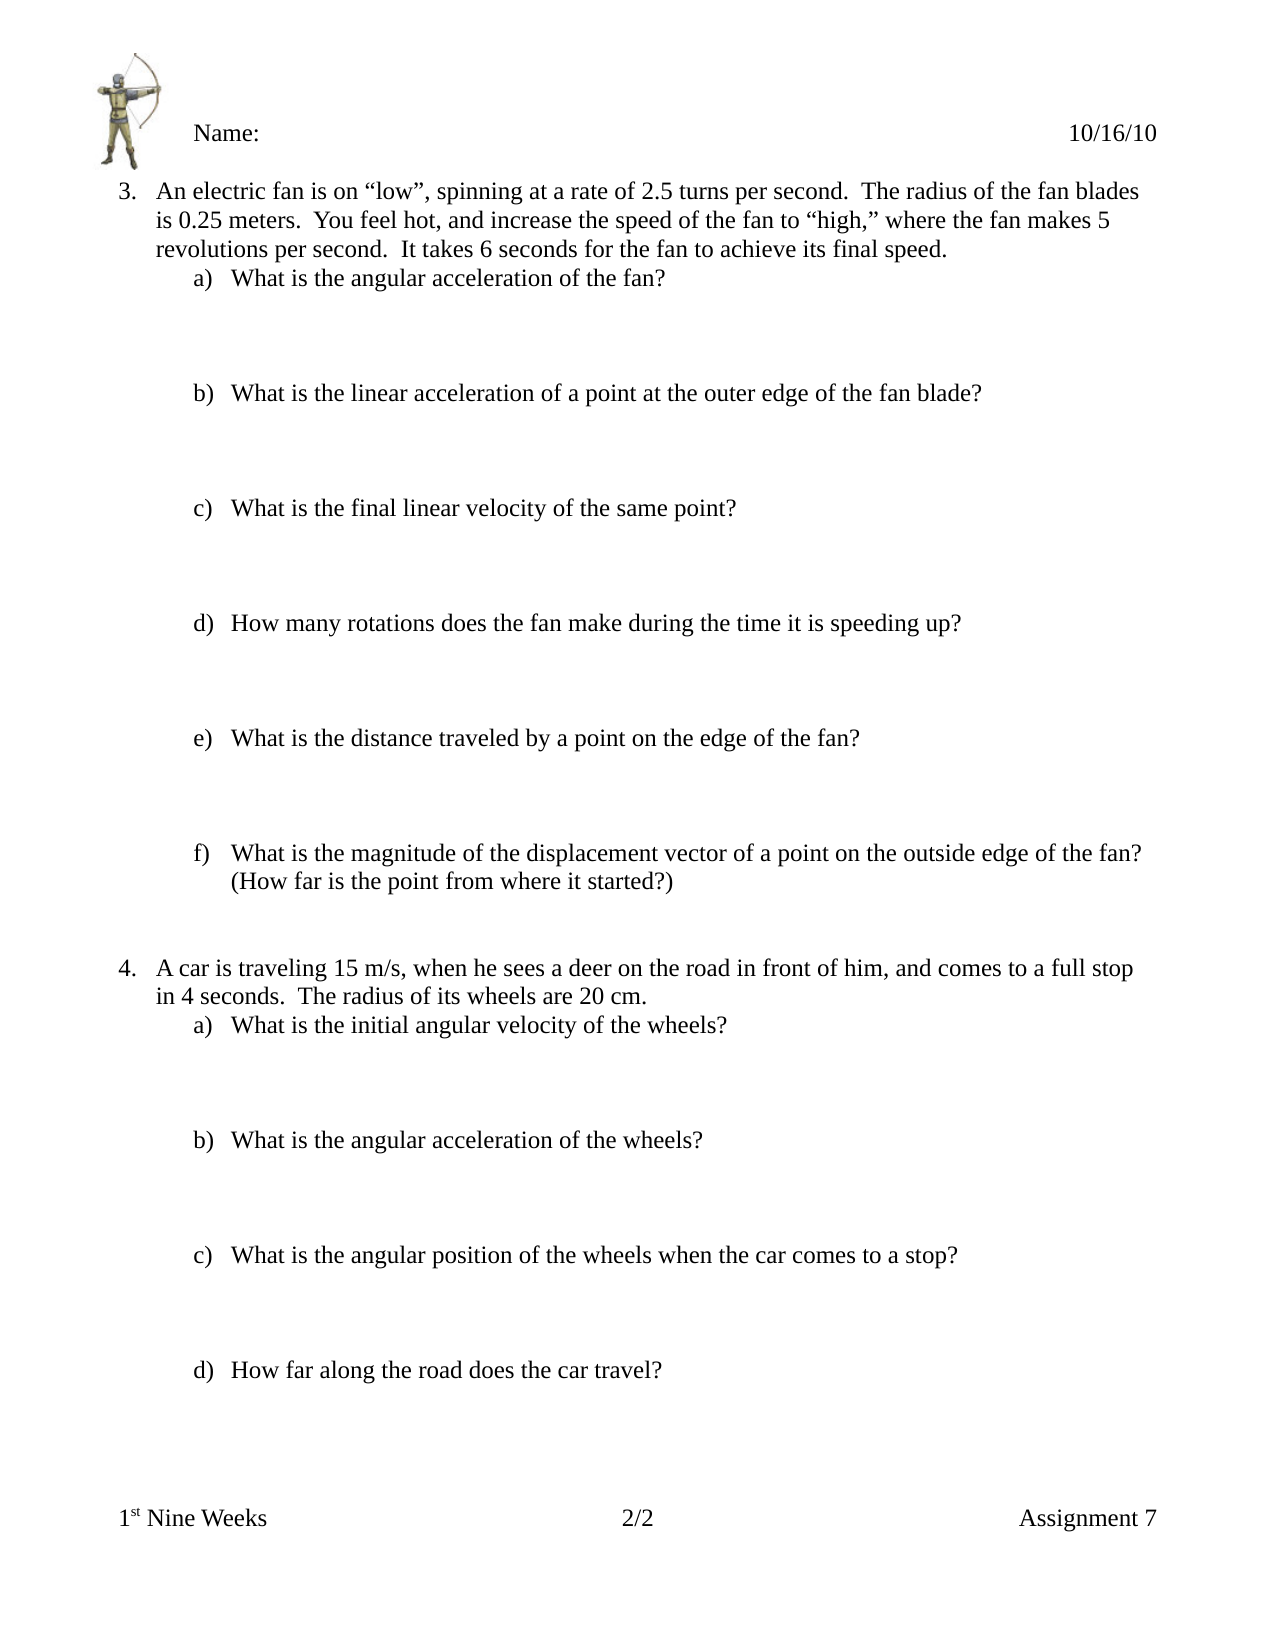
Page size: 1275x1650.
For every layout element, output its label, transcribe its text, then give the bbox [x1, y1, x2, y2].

list What is the angular position of the wheels when the car comes to a stop? [193, 1240, 1157, 1269]
picture [74, 53, 185, 170]
list What is the initial angular velocity of the wheels? [193, 1010, 1157, 1039]
list What is the linear acceleration of a point at the outer edge of the fan blade? [193, 378, 1157, 406]
list What is the final linear velocity of the same point? [193, 493, 1157, 521]
list What is the angular acceleration of the fan? [193, 263, 1157, 291]
list What is the magnitude of the displacement vector of a point on the outside edge of the fan? (How far is the point from where it started?) [193, 838, 1157, 895]
list A car is traveling 15 m/s, when he sees a deer on the road in front of him, and comes to a full stop in 4 seconds. The radius of its wheels are 20 cm. [118, 953, 1157, 1010]
list What is the distance traveled by a point on the edge of the fan? [193, 723, 1157, 751]
list How many rotations does the fan make during the time it is speeding up? [193, 608, 1157, 636]
list What is the angular acceleration of the wheels? [193, 1125, 1157, 1154]
list An electric fan is on “low”, spinning at a rate of 2.5 turns per second. The radius of the fan blades is 0.25 meters. You feel hot, and increase the speed of the fan to “high,” where the fan makes 5 revolutions per second. It takes 6 seconds for the fan to achieve its final speed. [118, 176, 1157, 263]
list How far along the road does the car travel? [193, 1355, 1157, 1384]
